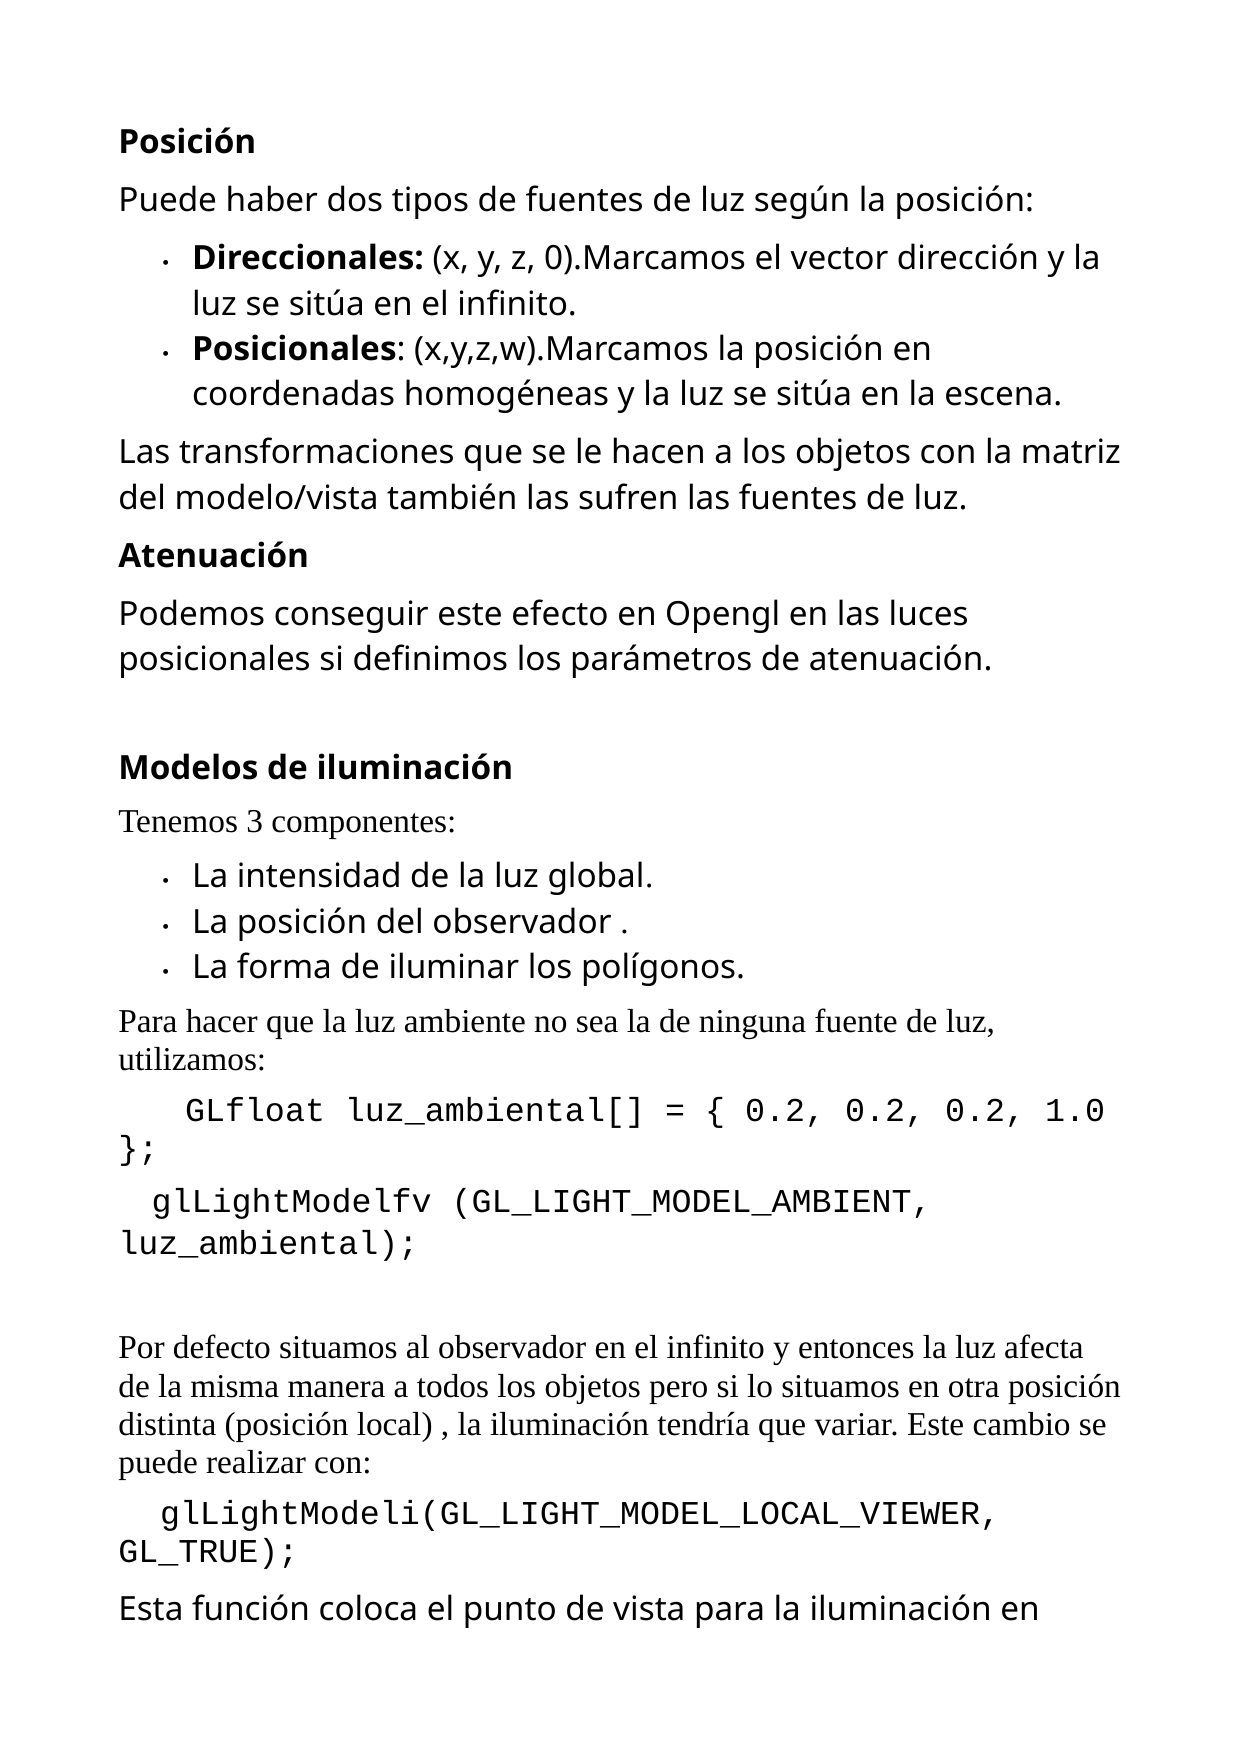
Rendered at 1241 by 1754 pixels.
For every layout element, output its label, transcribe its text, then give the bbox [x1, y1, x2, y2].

text Tenemos 3 componentes: [118, 801, 1122, 840]
text Podemos conseguir este efecto en Opengl en las luces posicionales si definimos los parámetros de atenuación. [118, 589, 1122, 680]
list Direccionales: (x, y, z, 0).Marcamos el vector dirección y la luz se sitúa en el infinito. [162, 234, 1122, 325]
list La intensidad de la luz global. [162, 852, 1122, 898]
list La forma de iluminar los polígonos. [162, 943, 1122, 988]
text Atenuación [118, 531, 1122, 577]
text Por defecto situamos al observador en el infinito y entonces la luz afecta de la misma manera a todos los objetos pero si lo situamos en otra posición distinta (posición local) , la iluminación tendría que variar. Este cambio se puede realizar con: [118, 1328, 1122, 1481]
text Puede haber dos tipos de fuentes de luz según la posición: [118, 176, 1122, 221]
list La posición del observador . [162, 898, 1122, 943]
text Posición [118, 118, 1122, 163]
text glLightModelfv (GL_LIGHT_MODEL_AMBIENT, luz_ambiental); [118, 1182, 1122, 1264]
text Esta función coloca el punto de vista para la iluminación en [118, 1585, 1122, 1630]
text GLfloat luz_ambiental[] = { 0.2, 0.2, 0.2, 1.0 }; [118, 1090, 1122, 1169]
text Para hacer que la luz ambiente no sea la de ninguna fuente de luz, utilizamos: [118, 1001, 1122, 1078]
text glLightModeli(GL_LIGHT_MODEL_LOCAL_VIEWER, GL_TRUE); [118, 1493, 1122, 1572]
text Las transformaciones que se le hacen a los objetos con la matriz del modelo/vista también las sufren las fuentes de luz. [118, 428, 1122, 519]
list Posicionales: (x,y,z,w).Marcamos la posición en coordenadas homogéneas y la luz se sitúa en la escena. [162, 325, 1122, 416]
text Modelos de iluminación [118, 743, 1122, 789]
